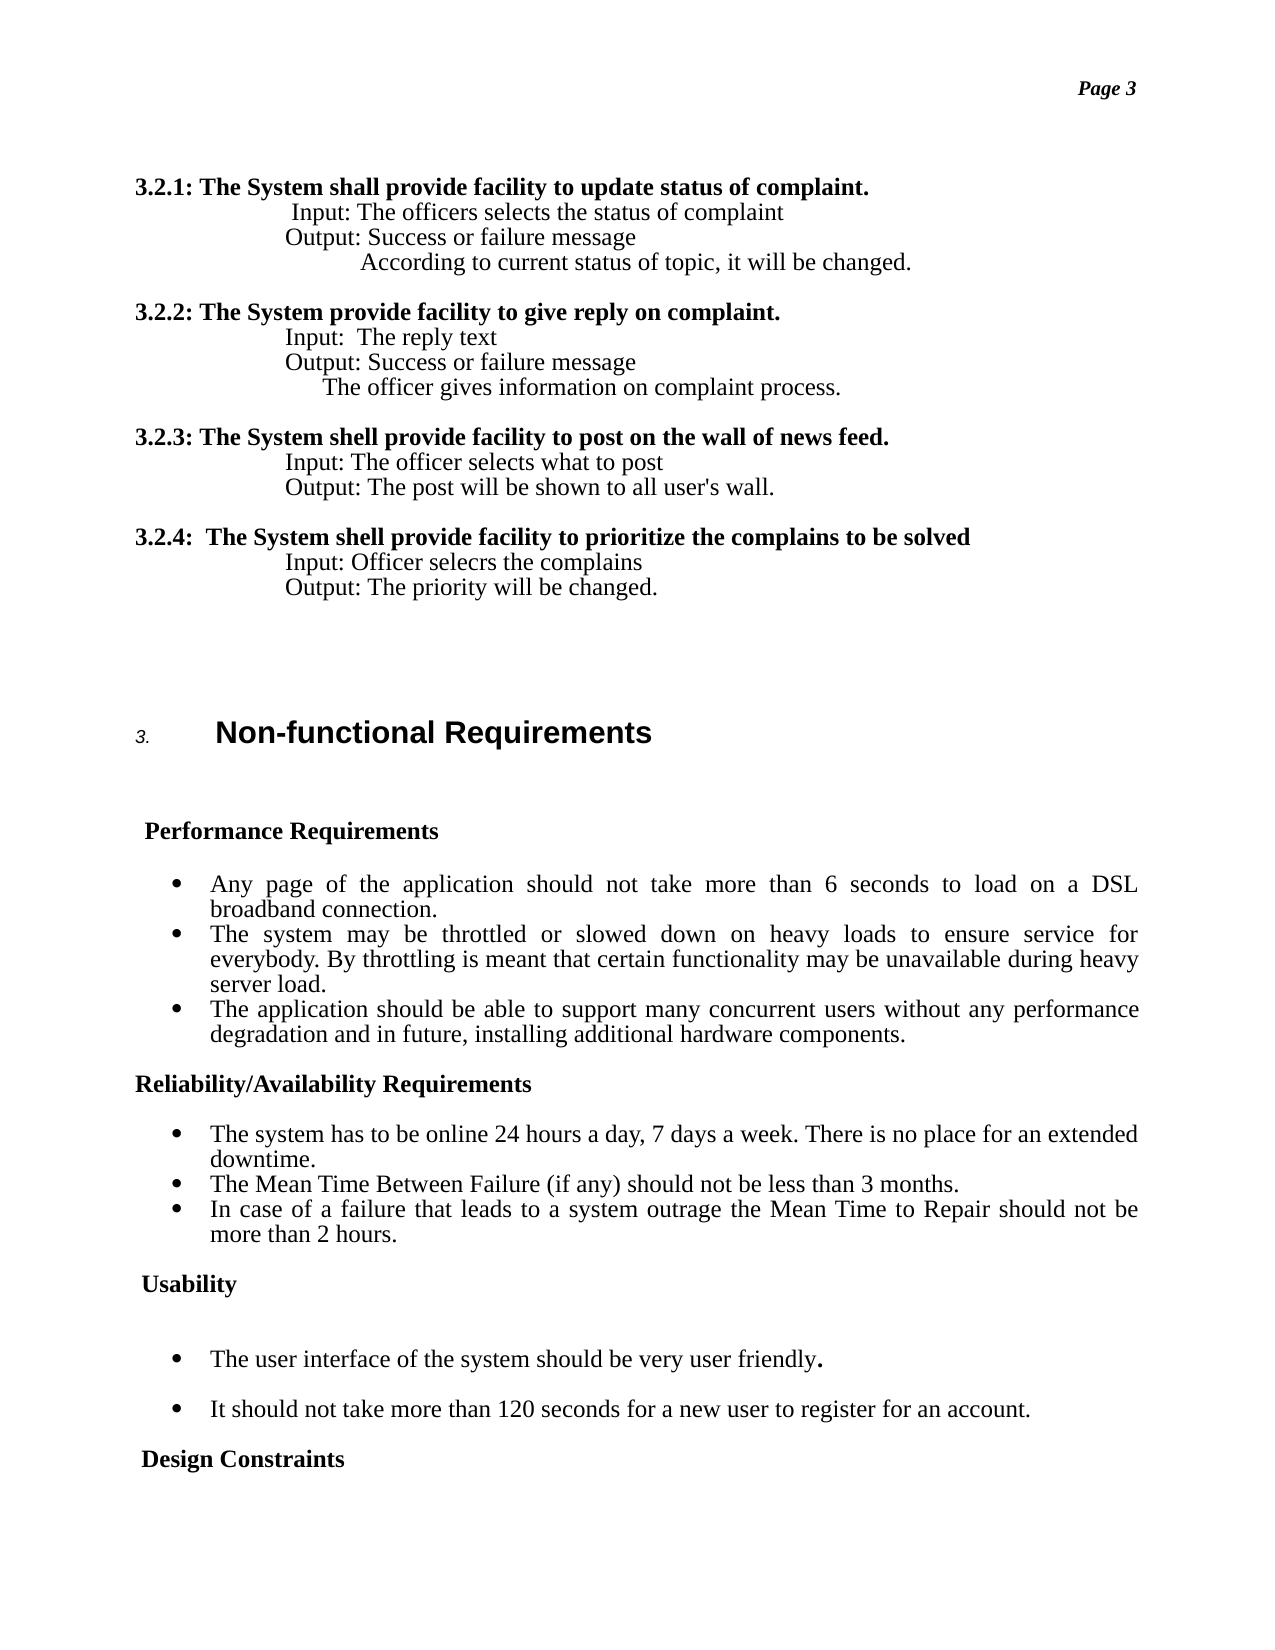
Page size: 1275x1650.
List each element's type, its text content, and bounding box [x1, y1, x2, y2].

text Output: Success or failure message [135, 350, 1140, 375]
text Output: The priority will be changed. [135, 575, 1140, 600]
text 3.2.2: The System provide facility to give reply on complaint. [135, 300, 1140, 325]
text 3.2.3: The System shell provide facility to post on the wall of news feed. [135, 425, 1140, 450]
text 3.2.4: The System shell provide facility to prioritize the complains to be solved [135, 525, 1140, 550]
list In case of a failure that leads to a system outrage the Mean Time to Repair should not be more than 2 hours. [172, 1197, 1140, 1247]
text Output: Success or failure message [135, 225, 1140, 250]
subtitle Design Constraints [135, 1447, 1140, 1472]
text Input: Officer selecrs the complains [135, 550, 1140, 575]
subtitle Reliability/Availability Requirements [135, 1072, 1140, 1097]
list It should not take more than 120 seconds for a new user to register for an account. [172, 1397, 1140, 1422]
list The Mean Time Between Failure (if any) should not be less than 3 months. [172, 1172, 1140, 1197]
subtitle The user interface of the system should be very user friendly. [172, 1347, 1140, 1372]
subtitle Performance Requirements [135, 804, 1140, 847]
list The system may be throttled or slowed down on heavy loads to ensure service for everybody. By throttling is meant that certain functionality may be unavailable during heavy server load. [172, 922, 1140, 997]
subtitle Usability [135, 1272, 1140, 1297]
text Input: The officers selects the status of complaint [135, 200, 1140, 225]
text Input: The reply text [135, 325, 1140, 350]
list Any page of the application should not take more than 6 seconds to load on a DSL broadband connection. [172, 872, 1140, 922]
text According to current status of topic, it will be changed. [135, 250, 1140, 275]
text Output: The post will be shown to all user's wall. [135, 475, 1140, 500]
text The officer gives information on complaint process. [135, 375, 1140, 400]
text Input: The officer selects what to post [135, 450, 1140, 475]
subtitle Non-functional Requirements [135, 725, 1140, 748]
list The application should be able to support many concurrent users without any performance degradation and in future, installing additional hardware components. [172, 997, 1140, 1047]
list The system has to be online 24 hours a day, 7 days a week. There is no place for an extended downtime. [172, 1122, 1140, 1172]
text 3.2.1: The System shall provide facility to update status of complaint. [135, 175, 1140, 200]
